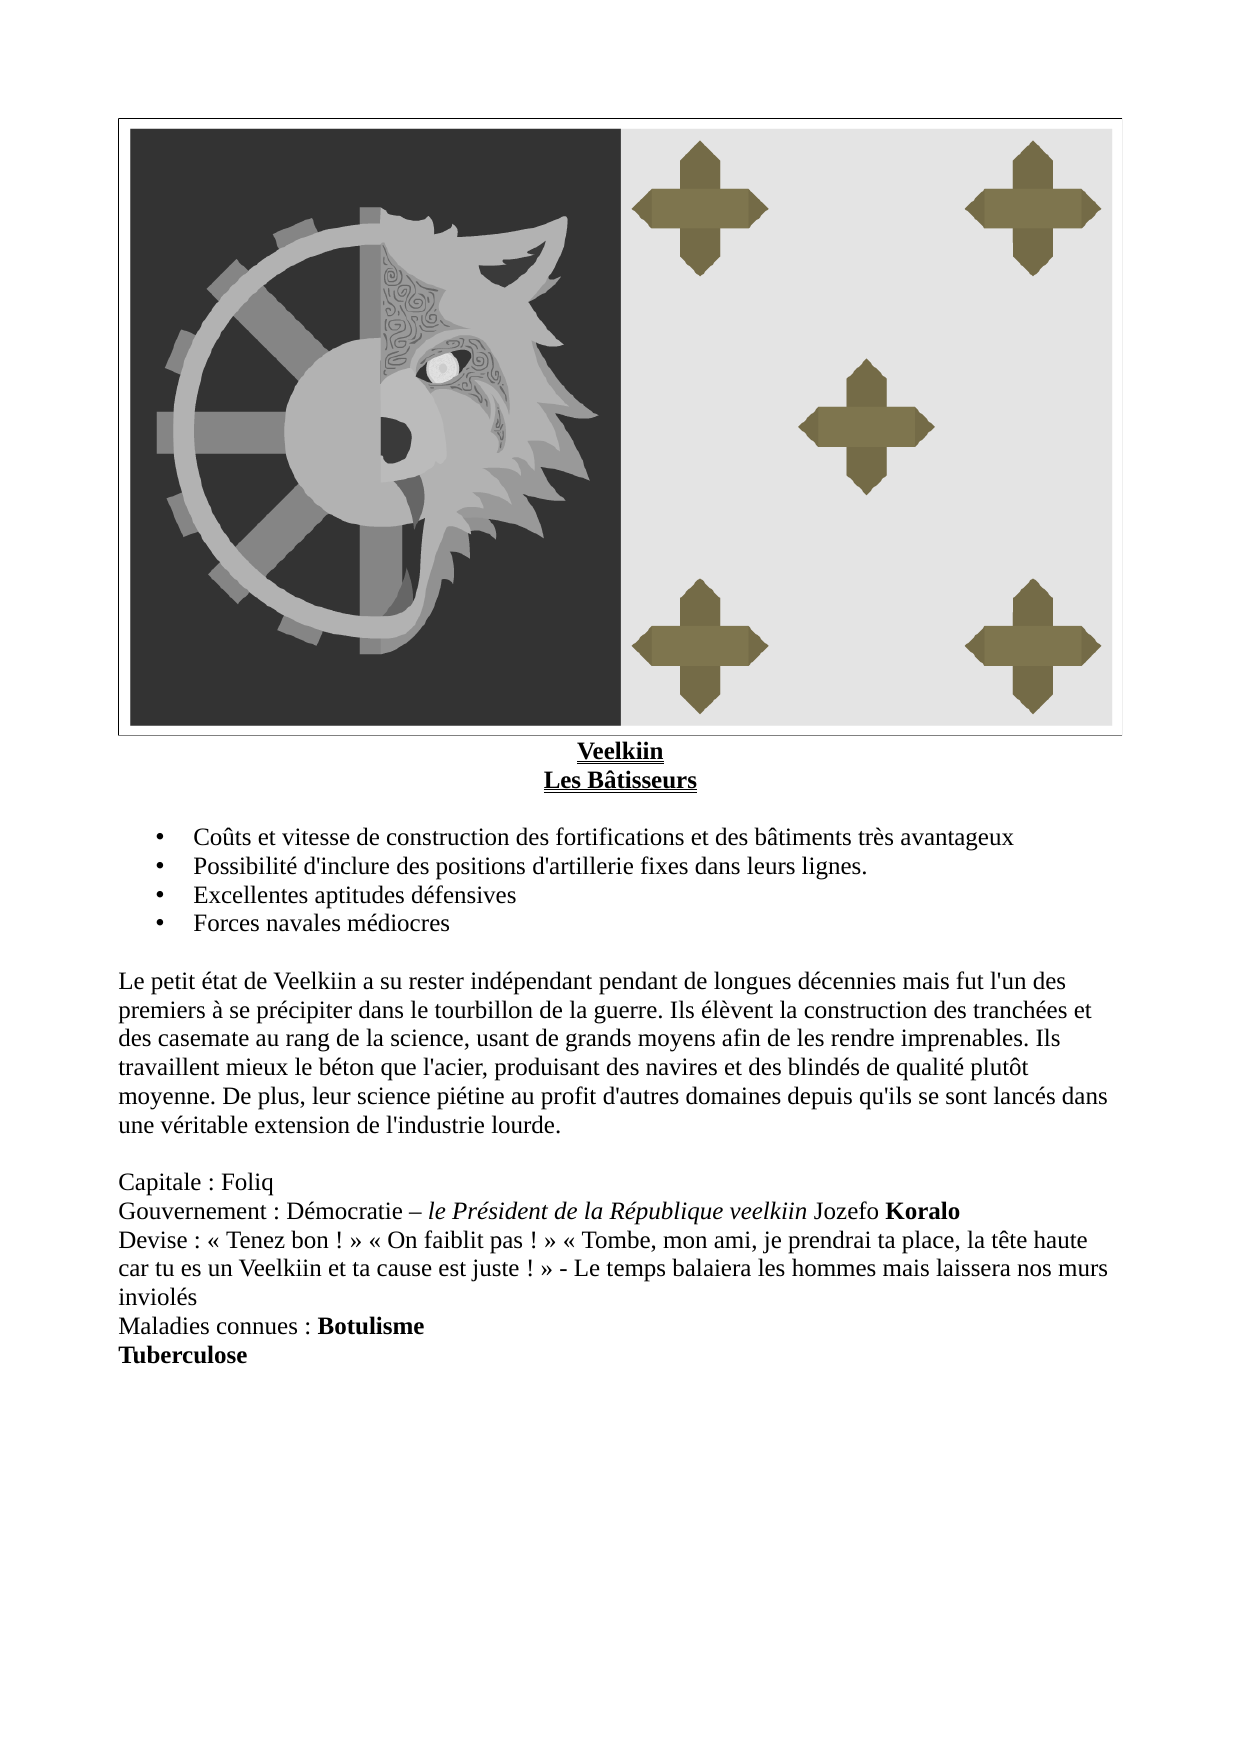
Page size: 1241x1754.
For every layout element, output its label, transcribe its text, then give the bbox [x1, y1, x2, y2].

text Les Bâtisseurs [118, 765, 1122, 793]
text Devise : « Tenez bon ! » « On faiblit pas ! » « Tombe, mon ami, je prendrai ta place, la tête haute car tu es un Veelkiin et ta cause est juste ! » - Le temps balaiera les hommes mais laissera nos murs inviolés [118, 1225, 1122, 1311]
list Coûts et vitesse de construction des fortifications et des bâtiments très avantageux [156, 822, 1122, 851]
text Gouvernement : Démocratie – le Président de la République veelkiin Jozefo Koralo [118, 1196, 1122, 1225]
text Tuberculose [118, 1340, 1122, 1368]
text Maladies connues : Botulisme [118, 1311, 1122, 1340]
list Forces navales médiocres [156, 908, 1122, 937]
text Capitale : Foliq [118, 1167, 1122, 1196]
text Veelkiin [118, 736, 1122, 765]
list Possibilité d'inclure des positions d'artillerie fixes dans leurs lignes. [156, 851, 1122, 880]
picture [118, 118, 1123, 736]
text Le petit état de Veelkiin a su rester indépendant pendant de longues décennies mais fut l'un des premiers à se précipiter dans le tourbillon de la guerre. Ils élèvent la construction des tranchées et des casemate au rang de la science, usant de grands moyens afin de les rendre imprenables. Ils travaillent mieux le béton que l'acier, produisant des navires et des blindés de qualité plutôt moyenne. De plus, leur science piétine au profit d'autres domaines depuis qu'ils se sont lancés dans une véritable extension de l'industrie lourde. [118, 966, 1122, 1138]
list Excellentes aptitudes défensives [156, 880, 1122, 908]
